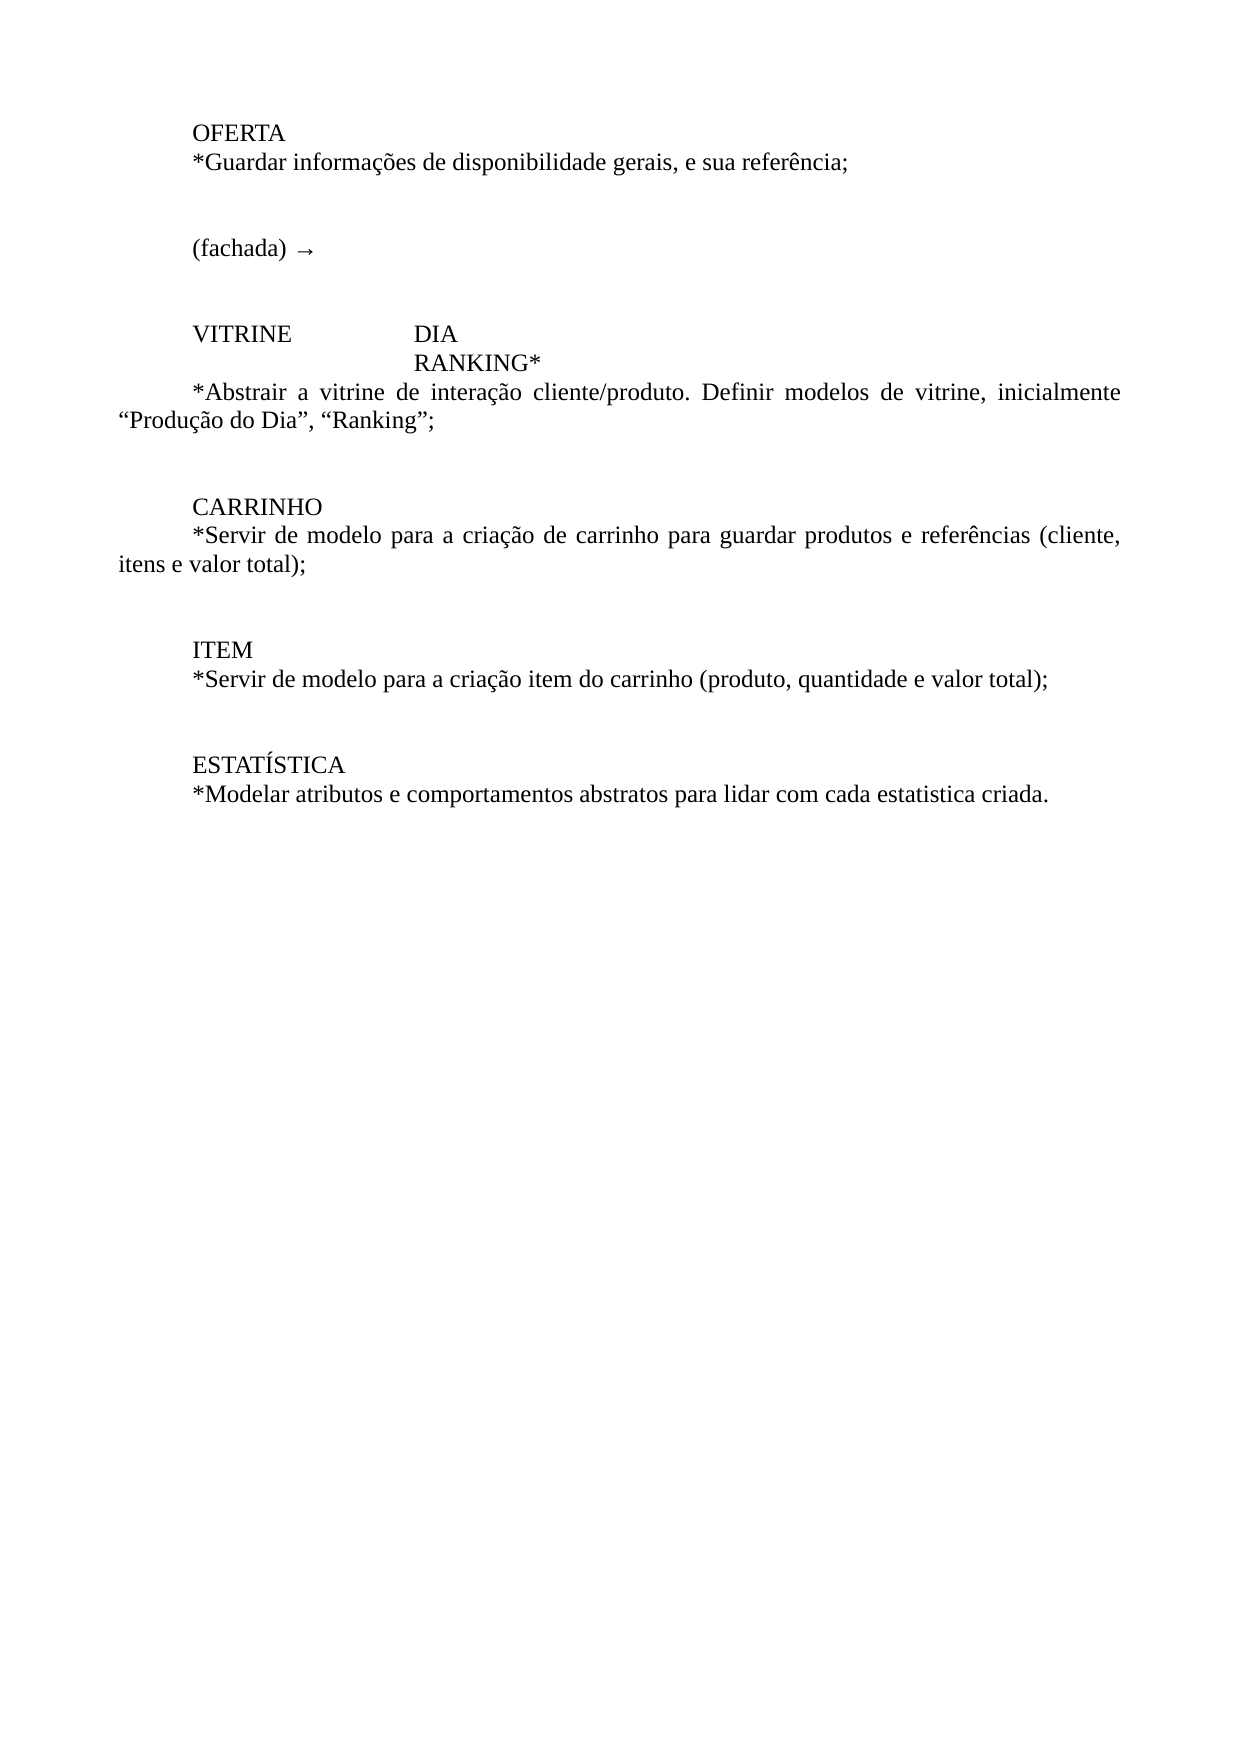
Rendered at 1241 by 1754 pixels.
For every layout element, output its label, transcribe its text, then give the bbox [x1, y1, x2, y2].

text *Servir de modelo para a criação item do carrinho (produto, quantidade e valor total); [118, 664, 1122, 693]
text *Abstrair a vitrine de interação cliente/produto. Definir modelos de vitrine, inicialmente “Produção do Dia”, “Ranking”; [118, 377, 1122, 434]
text *Modelar atributos e comportamentos abstratos para lidar com cada estatistica criada. [118, 779, 1122, 808]
text ESTATÍSTICA [118, 751, 1122, 779]
text ITEM [118, 636, 1122, 664]
text CARRINHO [118, 492, 1122, 521]
text RANKING* [118, 348, 1122, 377]
text *Servir de modelo para a criação de carrinho para guardar produtos e referências (cliente, itens e valor total); [118, 521, 1122, 578]
text *Guardar informações de disponibilidade gerais, e sua referência; [118, 147, 1122, 176]
text OFERTA [118, 118, 1122, 147]
text VITRINE DIA [118, 319, 1122, 348]
text (fachada) → [118, 233, 1122, 262]
